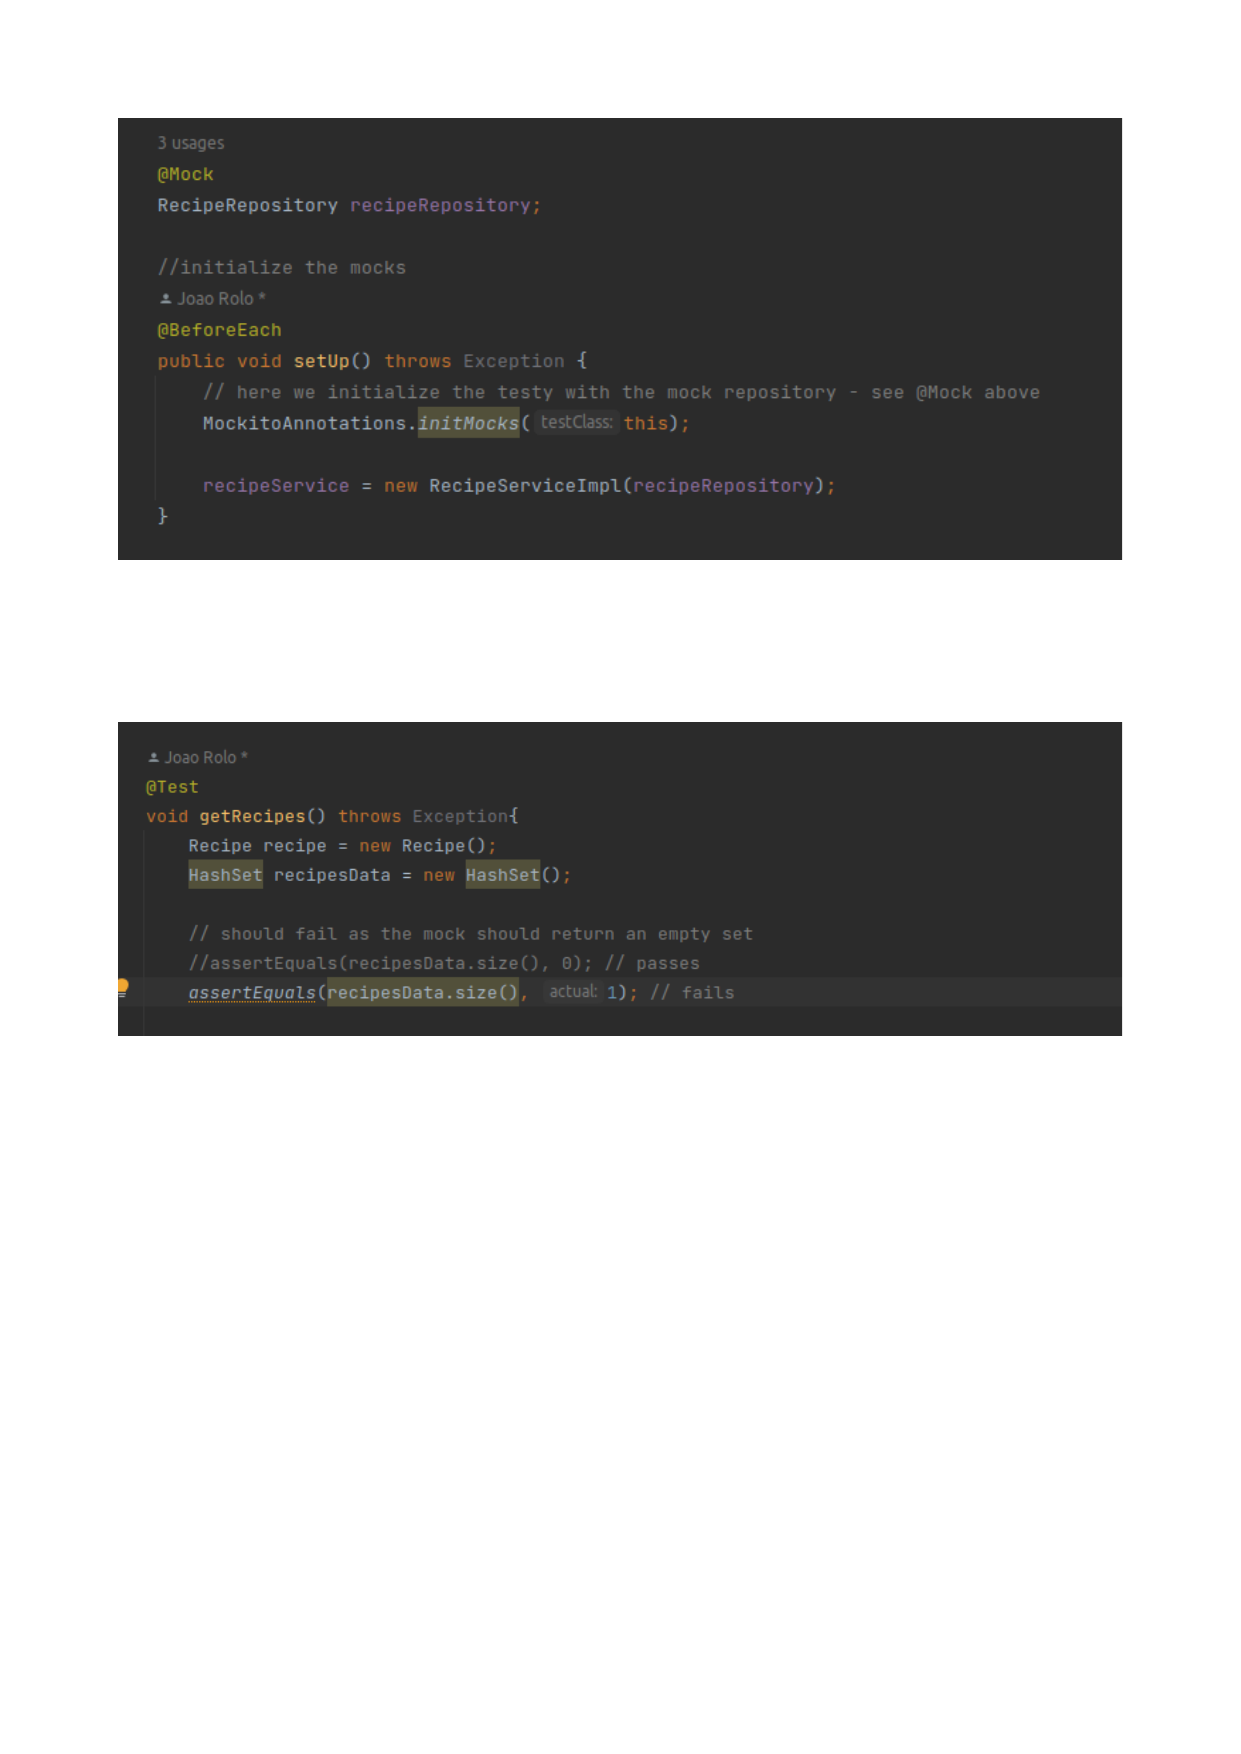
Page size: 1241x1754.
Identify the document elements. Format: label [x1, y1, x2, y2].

picture [118, 118, 1123, 560]
picture [118, 722, 1123, 1036]
